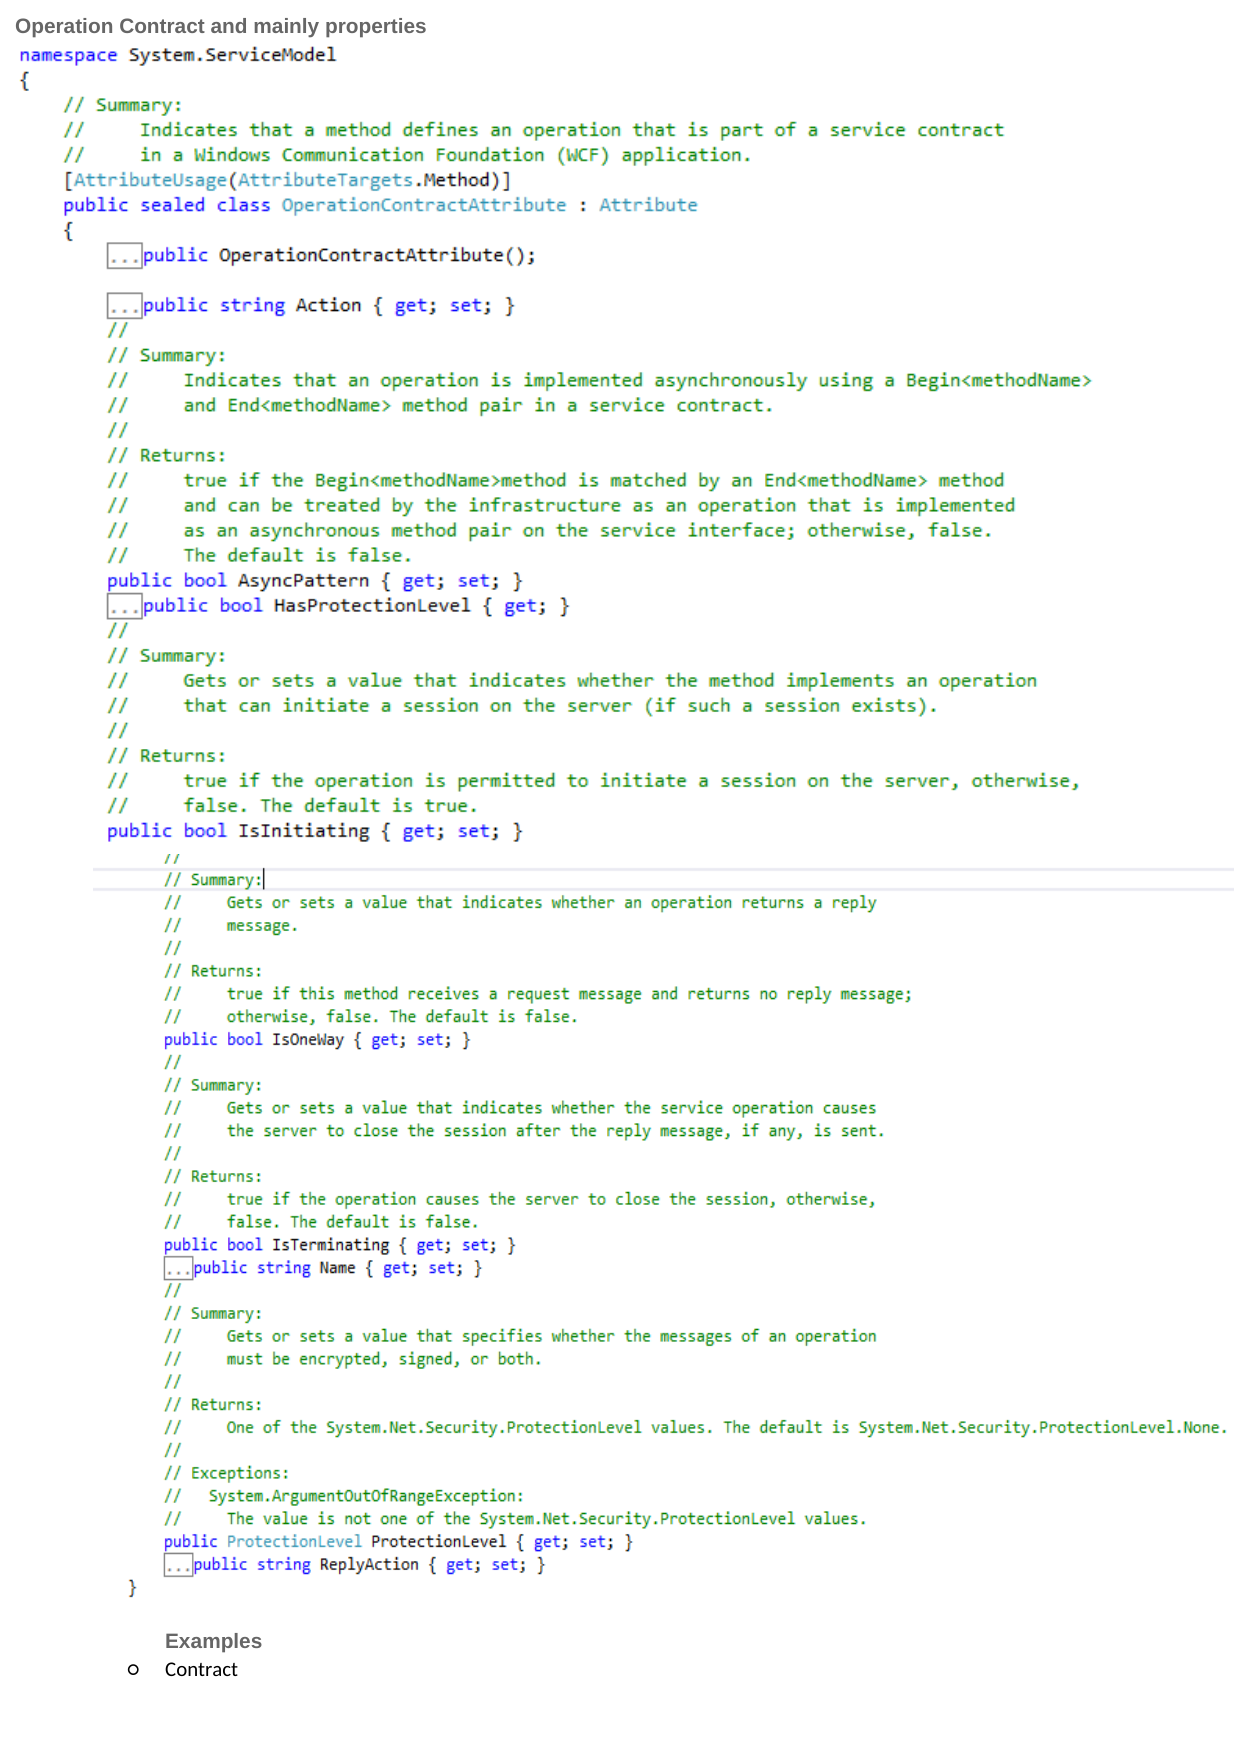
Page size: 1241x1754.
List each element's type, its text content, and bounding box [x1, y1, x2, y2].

list Contract [139, 1660, 1225, 1681]
picture [18, 44, 1119, 845]
subtitle Operation Contract and mainly properties [15, 15, 1225, 848]
picture [93, 854, 1234, 1600]
subtitle Examples [165, 1629, 1225, 1653]
